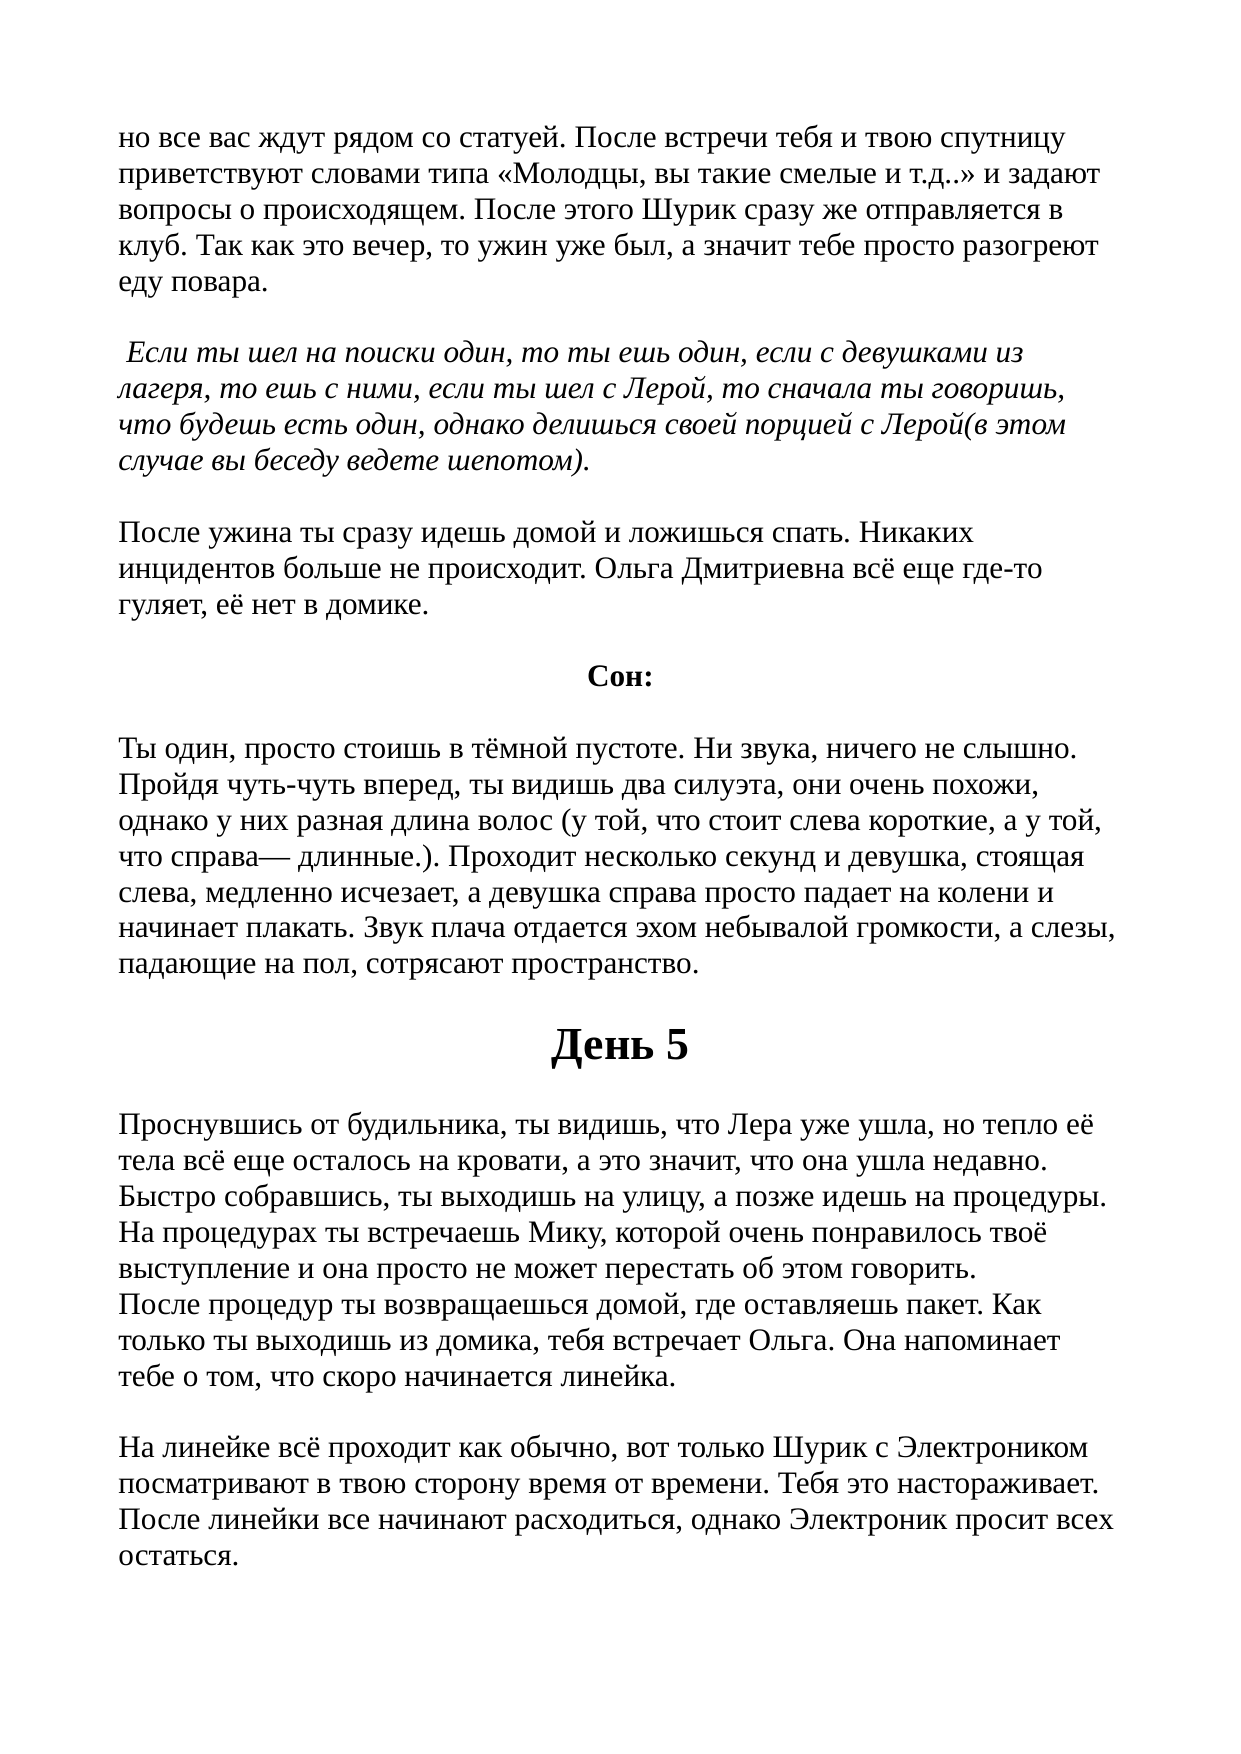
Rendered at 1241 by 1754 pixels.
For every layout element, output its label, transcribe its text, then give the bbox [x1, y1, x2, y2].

text Ты один, просто стоишь в тёмной пустоте. Ни звука, ничего не слышно. Пройдя чуть-чуть вперед, ты видишь два силуэта, они очень похожи, однако у них разная длина волос (у той, что стоит слева короткие, а у той, что справа— длинные.). Проходит несколько секунд и девушка, стоящая слева, медленно исчезает, а девушка справа просто падает на колени и начинает плакать. Звук плача отдается эхом небывалой громкости, а слезы, падающие на пол, сотрясают пространство. [118, 729, 1122, 981]
text День 5 [118, 1017, 1122, 1069]
text Если ты шел на поиски один, то ты ешь один, если с девушками из лагеря, то ешь с ними, если ты шел с Лерой, то сначала ты говоришь, что будешь есть один, однако делишься своей порцией с Лерой(в этом случае вы беседу ведете шепотом). [118, 334, 1122, 477]
text После процедур ты возвращаешься домой, где оставляешь пакет. Как только ты выходишь из домика, тебя встречает Ольга. Она напоминает тебе о том, что скоро начинается линейка. [118, 1285, 1122, 1393]
text После ужина ты сразу идешь домой и ложишься спать. Никаких инцидентов больше не происходит. Ольга Дмитриевна всё еще где-то гуляет, её нет в домике. [118, 513, 1122, 621]
text но все вас ждут рядом со статуей. После встречи тебя и твою спутницу приветствуют словами типа «Молодцы, вы такие смелые и т.д..» и задают вопросы о происходящем. После этого Шурик сразу же отправляется в клуб. Так как это вечер, то ужин уже был, а значит тебе просто разогреют еду повара. [118, 118, 1122, 298]
text Сон: [118, 657, 1122, 693]
text После линейки все начинают расходиться, однако Электроник просит всех остаться. [118, 1501, 1122, 1572]
text На линейке всё проходит как обычно, вот только Шурик с Электроником посматривают в твою сторону время от времени. Тебя это настораживает. [118, 1429, 1122, 1501]
text Проснувшись от будильника, ты видишь, что Лера уже ушла, но тепло её тела всё еще осталось на кровати, а это значит, что она ушла недавно. Быстро собравшись, ты выходишь на улицу, а позже идешь на процедуры. На процедурах ты встречаешь Мику, которой очень понравилось твоё выступление и она просто не может перестать об этом говорить. [118, 1105, 1122, 1285]
